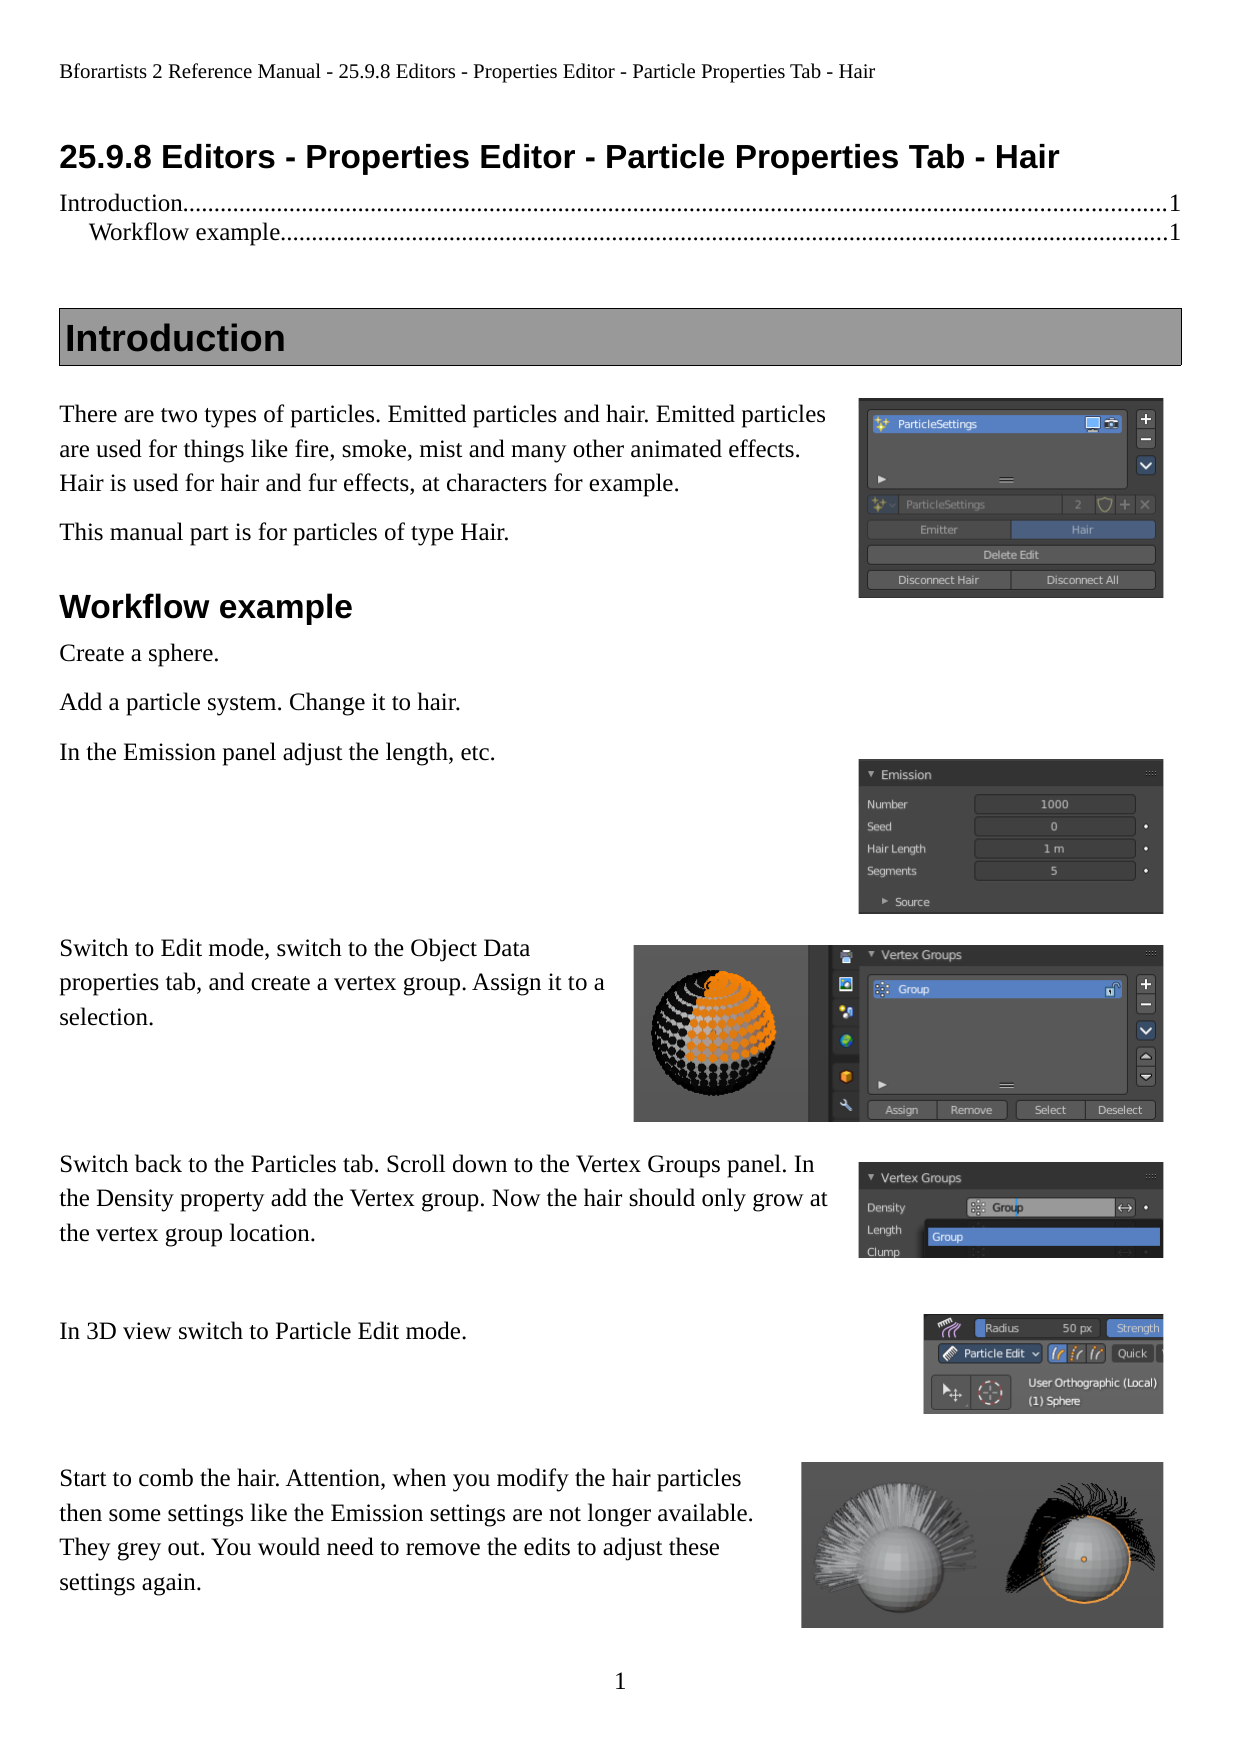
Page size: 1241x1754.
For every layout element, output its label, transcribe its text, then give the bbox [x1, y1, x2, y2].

picture [633, 945, 1164, 1122]
picture [858, 398, 1164, 598]
table_header Introduction [60, 309, 1181, 365]
text In 3D view switch to Particle Edit mode. [59, 1316, 923, 1345]
picture [801, 1462, 1164, 1628]
picture [858, 1162, 1164, 1258]
text Workflow example 1 [88, 217, 1181, 246]
subtitle Workflow example [59, 587, 1181, 626]
picture [858, 759, 1164, 914]
text Start to comb the hair. Attention, when you modify the hair particles then some settings like the Emission settings are not longer available. They grey out. You would need to remove the edits to adjust these settings again. [59, 1463, 801, 1595]
picture [923, 1314, 1164, 1414]
text There are two types of particles. Emitted particles and hair. Emitted particles are used for things like fire, smoke, mist and many other animated effects. Hair is used for hair and fur effects, at characters for example. [59, 399, 858, 497]
subtitle 25.9.8 Editors - Properties Editor - Particle Properties Tab - Hair [59, 138, 1181, 176]
text This manual part is for particles of type Hair. [59, 517, 858, 546]
text Add a particle system. Change it to hair. [59, 687, 1181, 716]
text In the Emission panel adjust the length, etc. [59, 737, 1181, 765]
text Introduction 1 [59, 188, 1181, 217]
text Create a sphere. [59, 638, 1181, 667]
text Switch to Edit mode, switch to the Object Data properties tab, and create a vertex group. Assign it to a selection. [59, 933, 1181, 1031]
text Switch back to the Particles tab. Scroll down to the Vertex Groups panel. In the Density property add the Vertex group. Now the hair should only grow at the vertex group location. [59, 1149, 1181, 1247]
